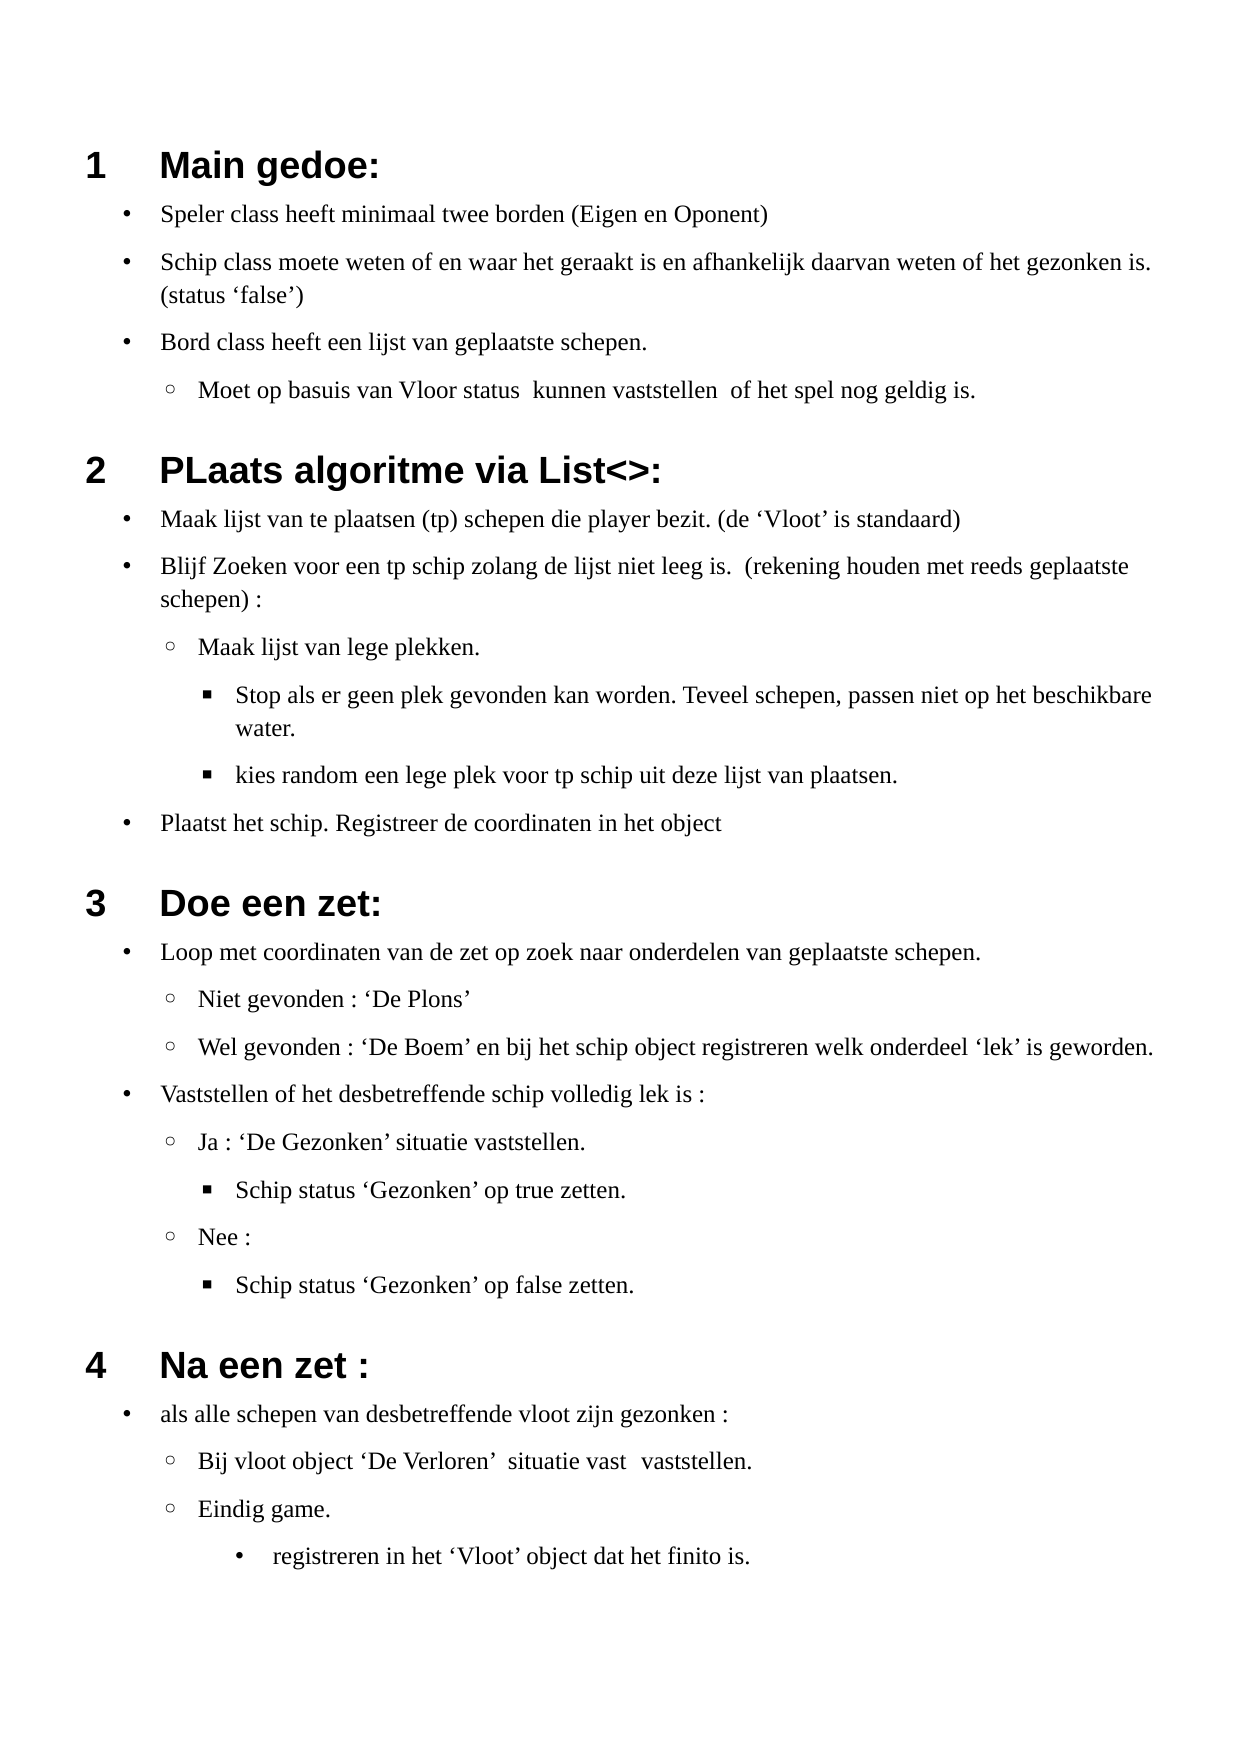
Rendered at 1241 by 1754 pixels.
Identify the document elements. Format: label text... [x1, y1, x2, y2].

list Stop als er geen plek gevonden kan worden. Teveel schepen, passen niet op het beschikbare water. [198, 680, 1163, 741]
list Maak lijst van lege plekken. [160, 632, 1163, 661]
subtitle Main gedoe: [85, 143, 1163, 187]
list Nee : [160, 1222, 1163, 1251]
list Ja : ‘De Gezonken’ situatie vaststellen. [160, 1127, 1163, 1156]
list als alle schepen van desbetreffende vloot zijn gezonken : [123, 1399, 1163, 1427]
list Moet op basuis van Vloor status kunnen vaststellen of het spel nog geldig is. [160, 375, 1163, 404]
list registreren in het ‘Vloot’ object dat het finito is. [235, 1541, 1163, 1570]
list Schip status ‘Gezonken’ op false zetten. [198, 1270, 1163, 1299]
list Plaatst het schip. Registreer de coordinaten in het object [123, 808, 1163, 837]
list Niet gevonden : ‘De Plons’ [160, 984, 1163, 1013]
list Schip status ‘Gezonken’ op true zetten. [198, 1175, 1163, 1203]
list Bord class heeft een lijst van geplaatste schepen. [123, 327, 1163, 356]
subtitle PLaats algoritme via List<>: [85, 448, 1163, 491]
list Maak lijst van te plaatsen (tp) schepen die player bezit. (de ‘Vloot’ is standaard) [123, 504, 1163, 533]
list Speler class heeft minimaal twee borden (Eigen en Oponent) [123, 199, 1163, 228]
list Loop met coordinaten van de zet op zoek naar onderdelen van geplaatste schepen. [123, 937, 1163, 965]
list kies random een lege plek voor tp schip uit deze lijst van plaatsen. [198, 760, 1163, 789]
subtitle Na een zet : [85, 1342, 1163, 1386]
list Vaststellen of het desbetreffende schip volledig lek is : [123, 1079, 1163, 1108]
subtitle Doe een zet: [85, 881, 1163, 924]
list Eindig game. [160, 1494, 1163, 1523]
list Bij vloot object ‘De Verloren’ situatie vast vaststellen. [160, 1446, 1163, 1475]
list Blijf Zoeken voor een tp schip zolang de lijst niet leeg is. (rekening houden met reeds geplaatste schepen) : [123, 551, 1163, 613]
list Schip class moete weten of en waar het geraakt is en afhankelijk daarvan weten of het gezonken is. (status ‘false’) [123, 247, 1163, 309]
list Wel gevonden : ‘De Boem’ en bij het schip object registreren welk onderdeel ‘lek’ is geworden. [160, 1032, 1163, 1061]
